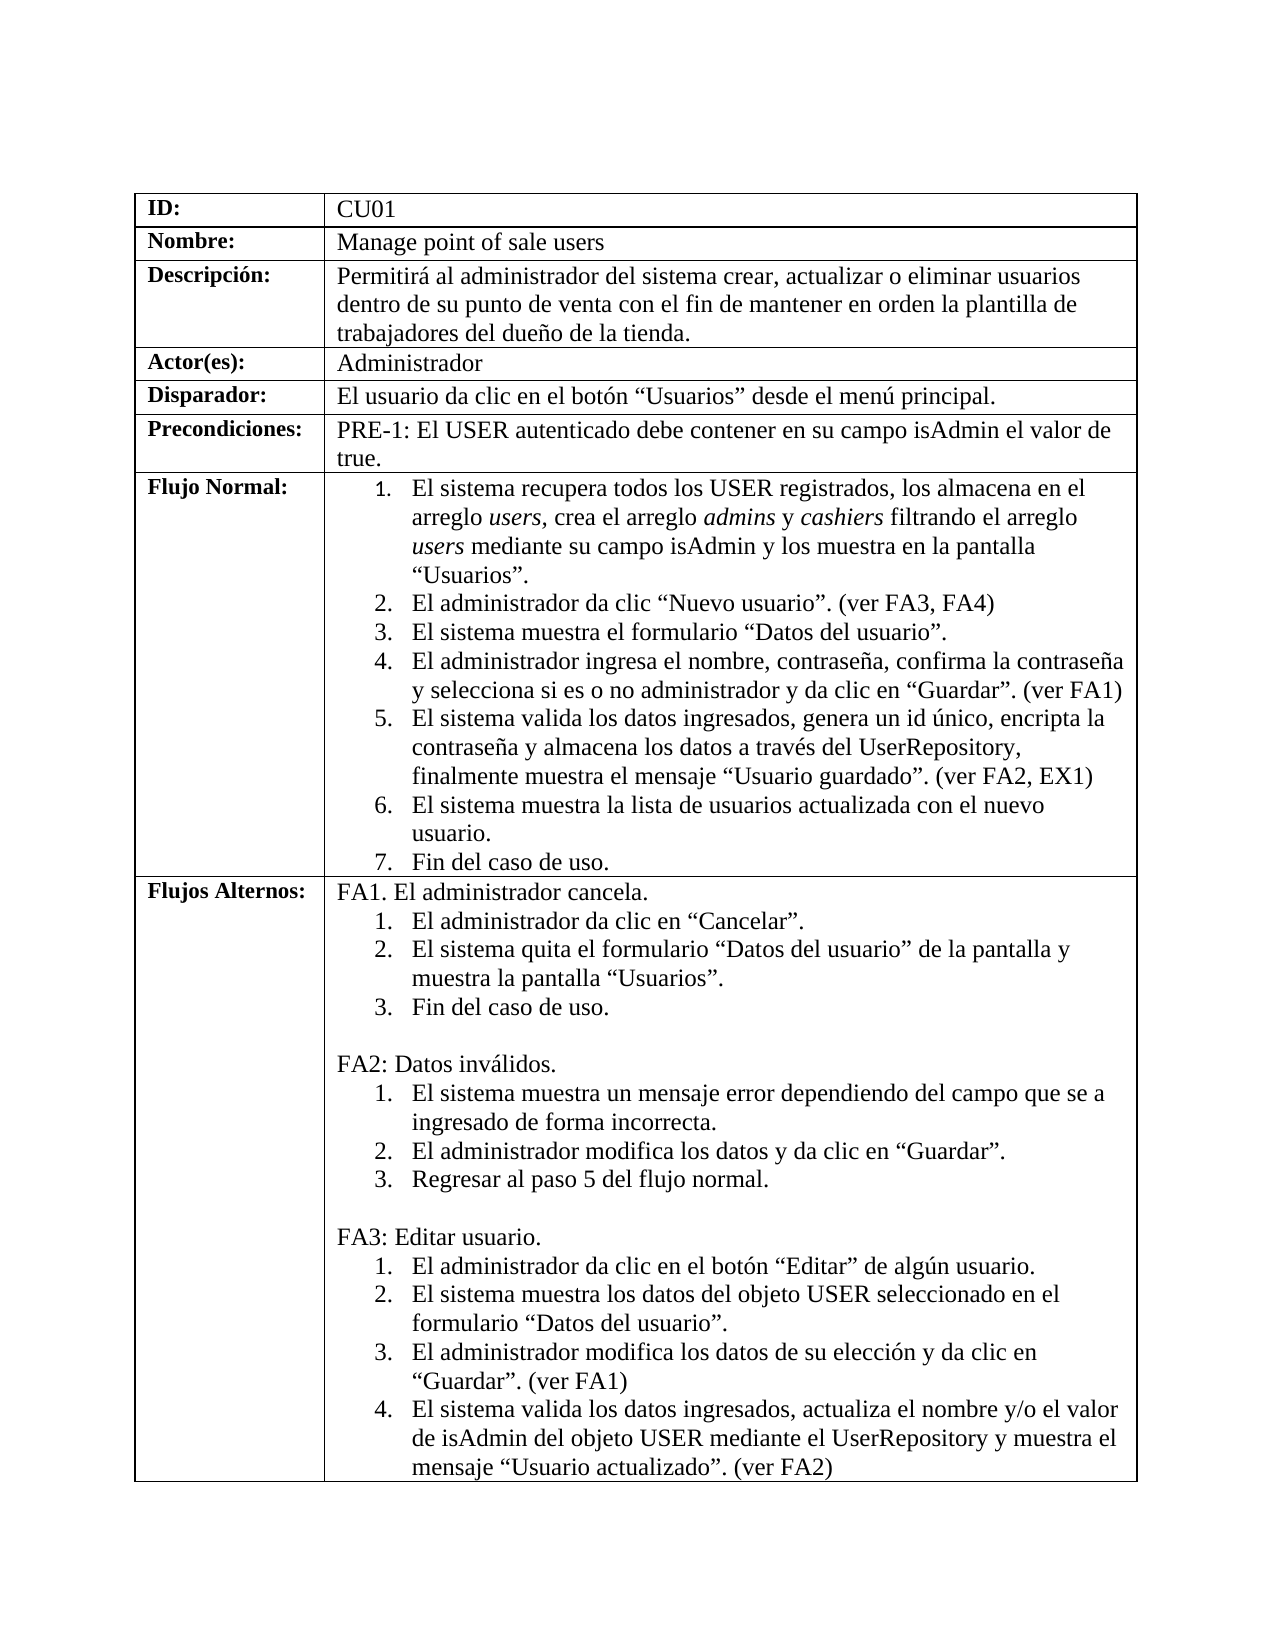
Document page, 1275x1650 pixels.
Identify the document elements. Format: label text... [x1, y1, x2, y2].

table_cell Permitirá al administrador del sistema crear, actualizar o eliminar usuarios dentro de su punto de venta con el fin de mantener en orden la plantilla de trabajadores del dueño de la tienda. [325, 261, 1136, 347]
table_cell PRE-1: El USER autenticado debe contener en su campo isAdmin el valor de true. [325, 415, 1136, 472]
table_cell Flujos Alternos: [136, 877, 324, 1481]
table_cell Precondiciones: [136, 415, 324, 472]
table_cell Nombre: [136, 228, 324, 260]
table_cell Administrador [325, 348, 1136, 380]
table_cell Manage point of sale users [325, 228, 1136, 260]
table_cell Actor(es): [136, 348, 324, 380]
table_cell FA1. El administrador cancela. El administrador da clic en “Cancelar”. El sistema quita el formulario “Datos del usuario” de la pantalla y muestra la pantalla “Usuarios”. Fin del caso de uso. FA2: Datos inválidos. El sistema muestra un mensaje error dependiendo del campo que se a ingresado de forma incorrecta. El administrador modifica los datos y da clic en “Guardar”. Regresar al paso 5 del flujo normal. FA3: Editar usuario. El administrador da clic en el botón “Editar” de algún usuario. El sistema muestra los datos del objeto USER seleccionado en el formulario “Datos del usuario”. El administrador modifica los datos de su elección y da clic en “Guardar”. (ver FA1) El sistema valida los datos ingresados, actualiza el nombre y/o el valor de isAdmin del objeto USER mediante el UserRepository y muestra el mensaje “Usuario actualizado”. (ver FA2) Fin del caso de uso. FA4: Eliminar usuario. El administrador da clic en el botón “Eliminar” de algún USER. El sistema muestra el mensaje “¿Desea eliminar este usuario?”. El administrador da clic en “Eliminar”. (ver FA5) El sistema valida que exista más de un USER con el valor de true en su campo isAdmin, posteriormente, elimina el USER seleccionado a través del UserRepository enviandole el id del USER, finalmente, muestra el mensaje “Usuario eliminado”. (ver FA6) El administrador da clic en “Aceptar”. Regresar al paso 1 del flujo normal. FA5: El administrador cancela eliminar. El administrador da clic en “Cancelar” del mensaje. El sistema quita el mensaje de la pantalla y muestra la pantalla “Usuarios”. Regresar al paso 2 del flujo normal. FA6. Solo existe un usuario administrador. El sistema detecta que solo existe un USER con valor true en su campo isAdmin y muestra el mensaje “Debe haber al menos un administrador”. Ver FA5. [325, 877, 1136, 1481]
table_header ID: [136, 194, 324, 226]
table_cell Flujo Normal: [136, 473, 324, 876]
table_header CU01 [325, 194, 1136, 226]
table_cell Disparador: [136, 381, 324, 414]
table_cell El usuario da clic en el botón “Usuarios” desde el menú principal. [325, 381, 1136, 414]
table_cell El sistema recupera todos los USER registrados, los almacena en el arreglo users, crea el arreglo admins y cashiers filtrando el arreglo users mediante su campo isAdmin y los muestra en la pantalla “Usuarios”. El administrador da clic “Nuevo usuario”. (ver FA3, FA4) El sistema muestra el formulario “Datos del usuario”. El administrador ingresa el nombre, contraseña, confirma la contraseña y selecciona si es o no administrador y da clic en “Guardar”. (ver FA1) El sistema valida los datos ingresados, genera un id único, encripta la contraseña y almacena los datos a través del UserRepository, finalmente muestra el mensaje “Usuario guardado”. (ver FA2, EX1) El sistema muestra la lista de usuarios actualizada con el nuevo usuario. Fin del caso de uso. [325, 473, 1136, 876]
table_cell Descripción: [136, 261, 324, 347]
